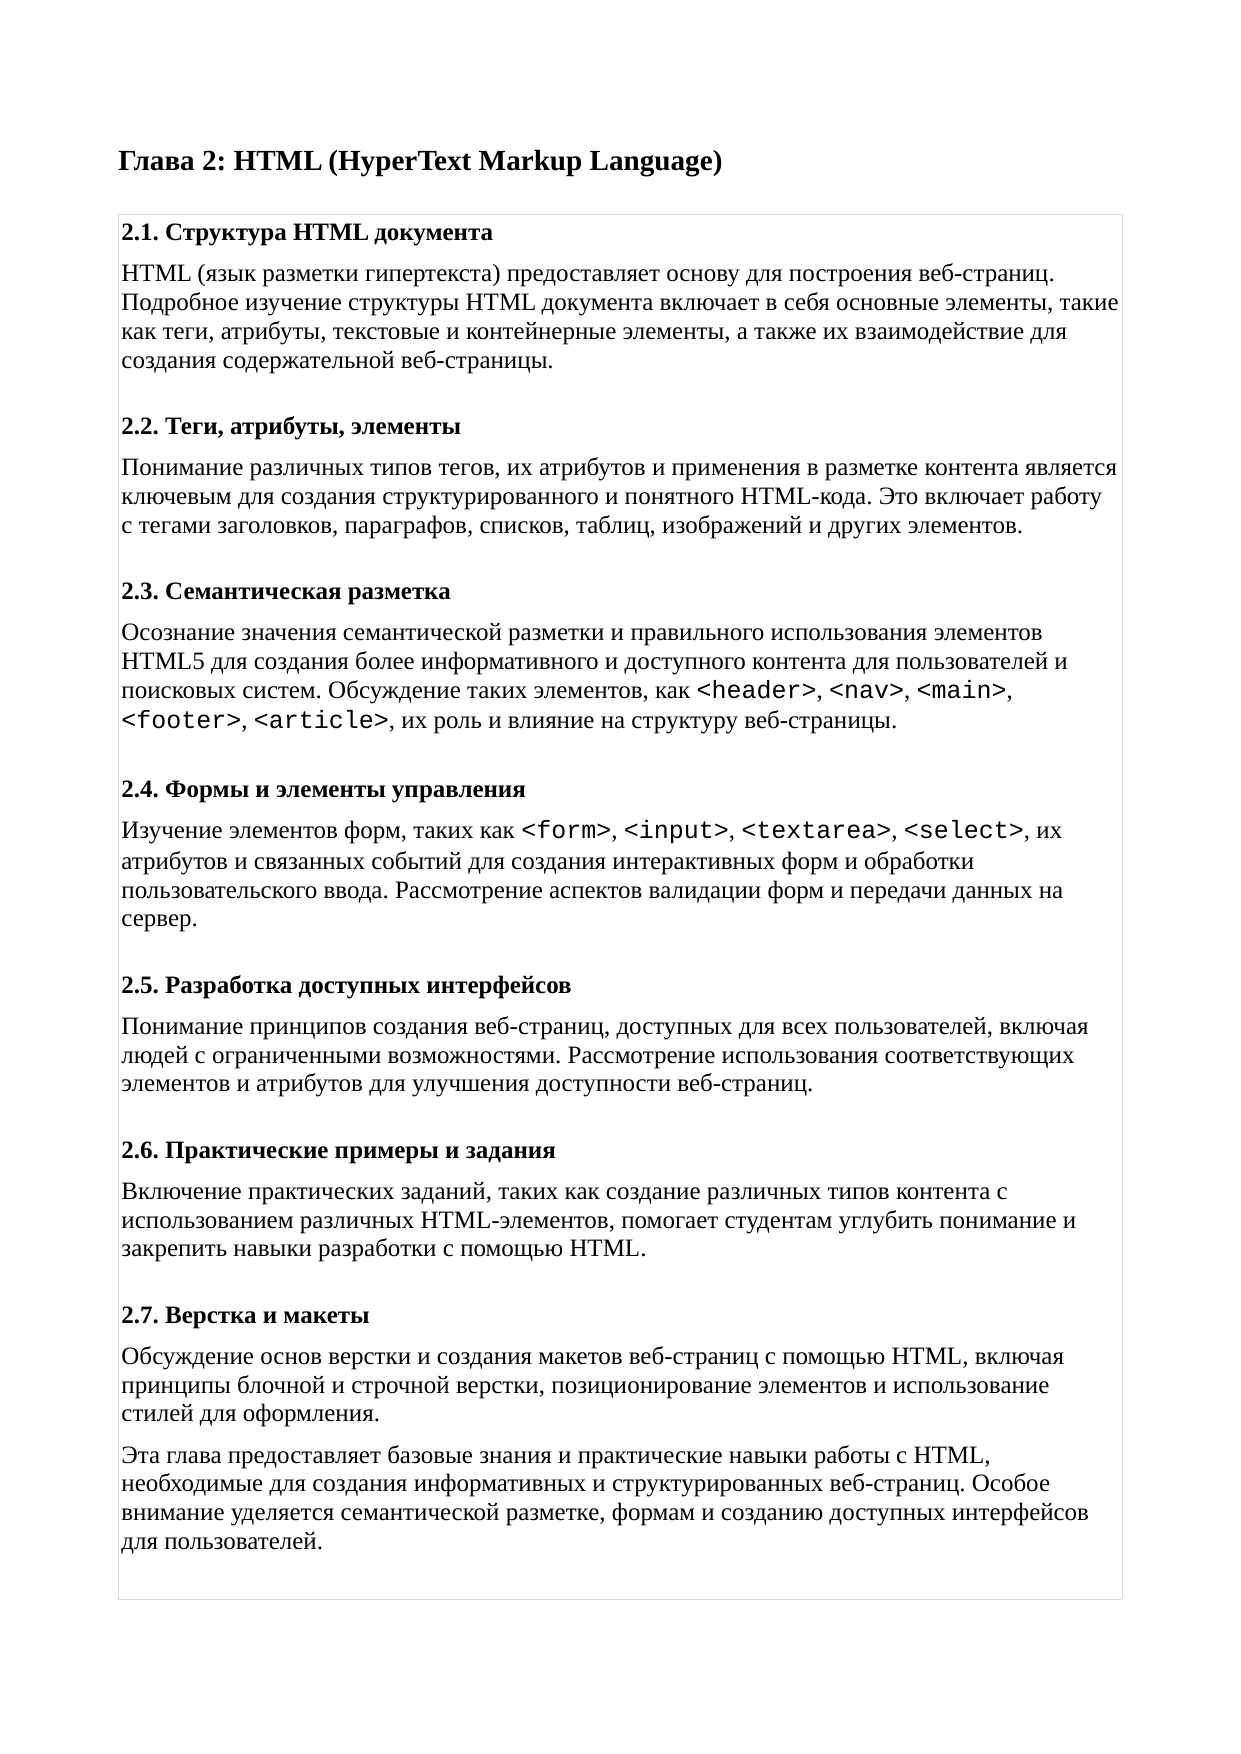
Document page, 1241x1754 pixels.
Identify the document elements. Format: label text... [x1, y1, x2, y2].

text Эта глава предоставляет базовые знания и практические навыки работы с HTML, необходимые для создания информативных и структурированных веб-страниц. Особое внимание уделяется семантической разметке, формам и созданию доступных интерфейсов для пользователей. [119, 1437, 1122, 1555]
text Включение практических заданий, таких как создание различных типов контента с использованием различных HTML-элементов, помогает студентам углубить понимание и закрепить навыки разработки с помощью HTML. [119, 1173, 1122, 1262]
text Обсуждение основ верстки и создания макетов веб-страниц с помощью HTML, включая принципы блочной и строчной верстки, позиционирование элементов и использование стилей для оформления. [119, 1338, 1122, 1427]
subtitle 2.7. Верстка и макеты [119, 1297, 1122, 1328]
subtitle Глава 2: HTML (HyperText Markup Language) [118, 143, 1122, 177]
text Изучение элементов форм, таких как <form>, <input>, <textarea>, <select>, их атрибутов и связанных событий для создания интерактивных форм и обработки пользовательского ввода. Рассмотрение аспектов валидации форм и передачи данных на сервер. [119, 812, 1122, 932]
subtitle 2.2. Теги, атрибуты, элементы [119, 408, 1122, 440]
text Понимание различных типов тегов, их атрибутов и применения в разметке контента является ключевым для создания структурированного и понятного HTML-кода. Это включает работу с тегами заголовков, параграфов, списков, таблиц, изображений и других элементов. [119, 449, 1122, 538]
text HTML (язык разметки гипертекста) предоставляет основу для построения веб-страниц. Подробное изучение структуры HTML документа включает в себя основные элементы, такие как теги, атрибуты, текстовые и контейнерные элементы, а также их взаимодействие для создания содержательной веб-страницы. [119, 255, 1122, 373]
subtitle 2.1. Структура HTML документа [119, 215, 1122, 246]
subtitle 2.6. Практические примеры и задания [119, 1132, 1122, 1163]
text Понимание принципов создания веб-страниц, доступных для всех пользователей, включая людей с ограниченными возможностями. Рассмотрение использования соответствующих элементов и атрибутов для улучшения доступности веб-страниц. [119, 1008, 1122, 1097]
subtitle 2.3. Семантическая разметка [119, 573, 1122, 605]
subtitle 2.5. Разработка доступных интерфейсов [119, 967, 1122, 998]
text Осознание значения семантической разметки и правильного использования элементов HTML5 для создания более информативного и доступного контента для пользователей и поисковых систем. Обсуждение таких элементов, как <header>, <nav>, <main>, <footer>, <article>, их роль и влияние на структуру веб-страницы. [119, 614, 1122, 736]
subtitle 2.4. Формы и элементы управления [119, 771, 1122, 803]
